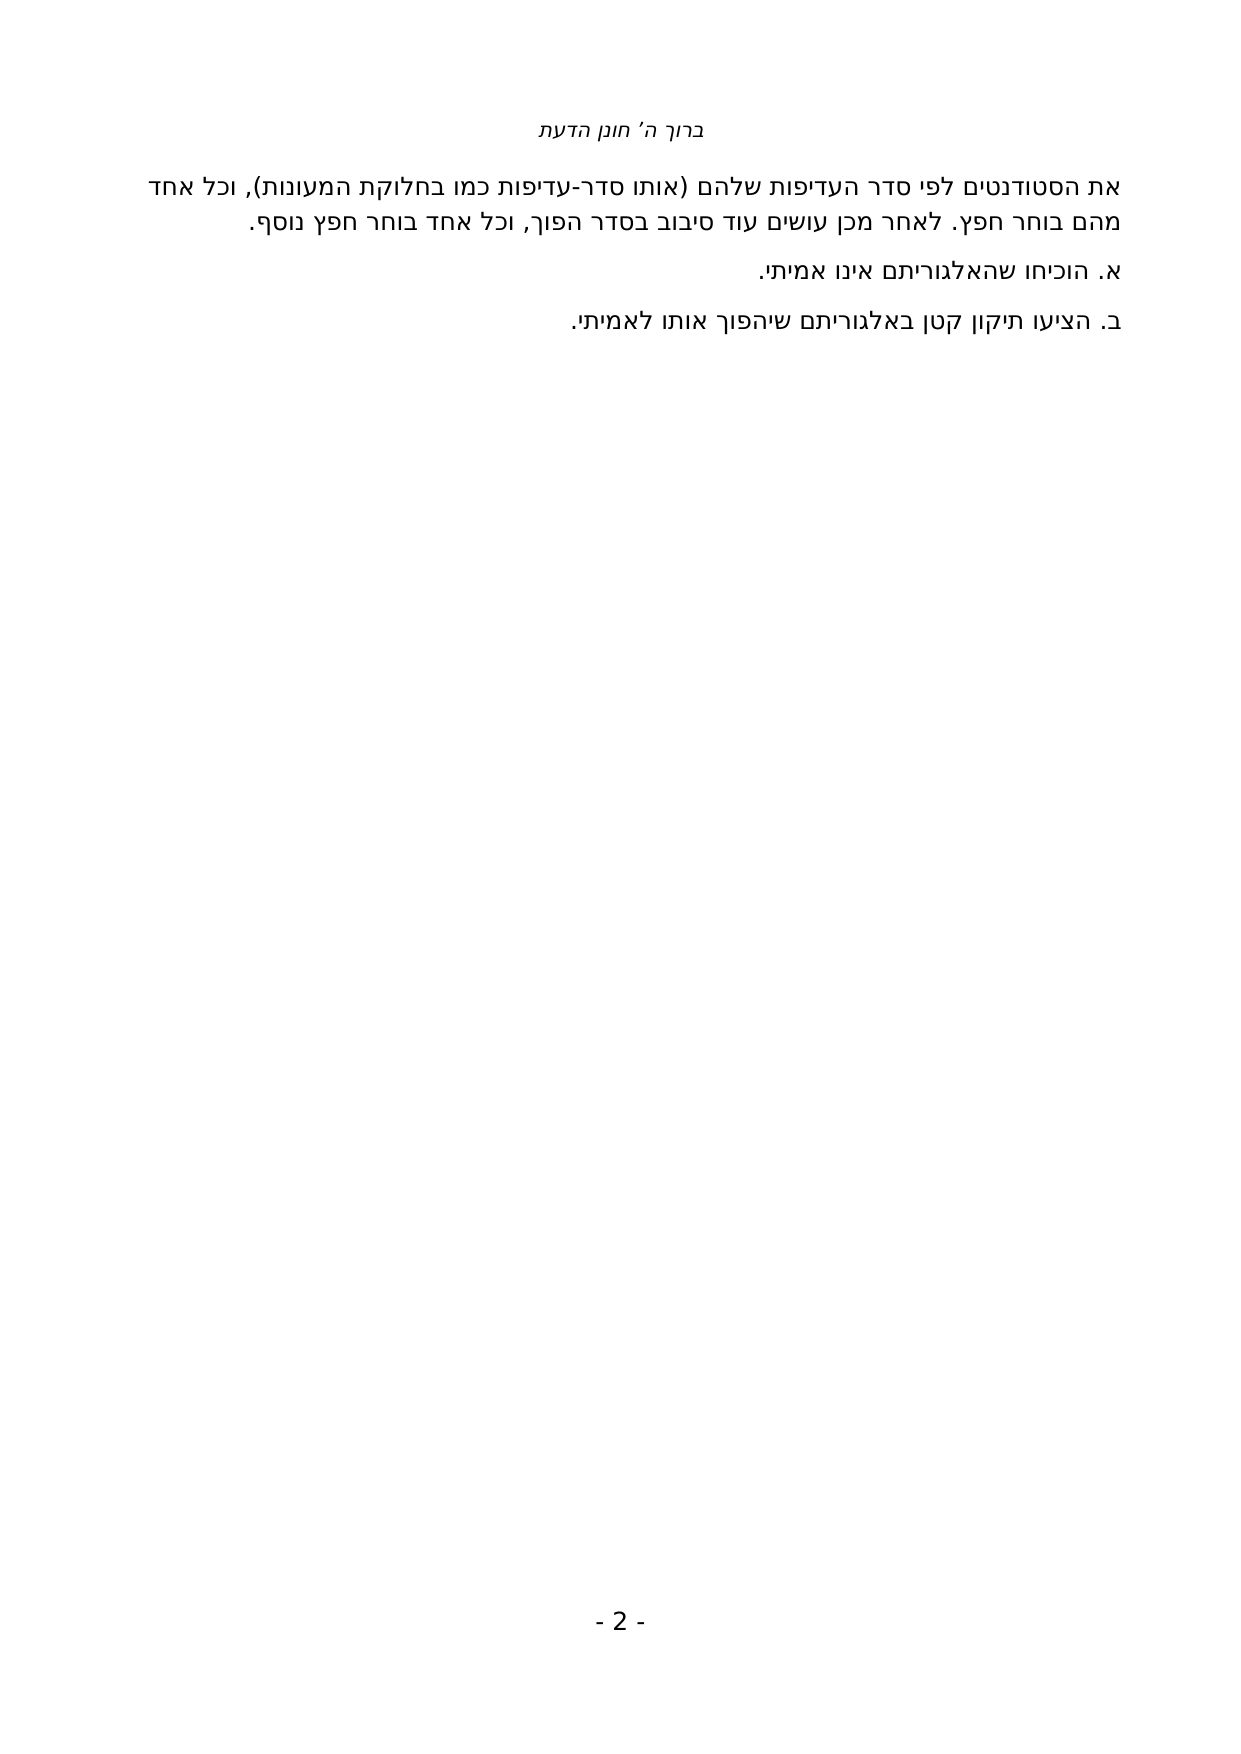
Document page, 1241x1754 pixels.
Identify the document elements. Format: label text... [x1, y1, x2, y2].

text ב. הציעו תיקון קטן באלגוריתם שיהפוך אותו לאמיתי. [118, 306, 1122, 335]
text 5. לאחר שהסטודנטים קיבלו מעונות, אגודת הסטודנטים מחלקת להם מתנות. יש n סטודנטים ו-2n מתנות וכל סטודנט צריך לקבל 2 מתנות. נשיא האגודה הציע את האלגוריתם הבא: מסדרים את הסטודנטים לפי סדר העדיפות שלהם (אותו סדר-עדיפות כמו בחלוקת המעונות), וכל אחד מהם בוחר חפץ. לאחר מכן עושים עוד סיבוב בסדר הפוך, וכל אחד בוחר חפץ נוסף. [118, 172, 1122, 236]
text א. הוכיחו שהאלגוריתם אינו אמיתי. [118, 256, 1122, 286]
